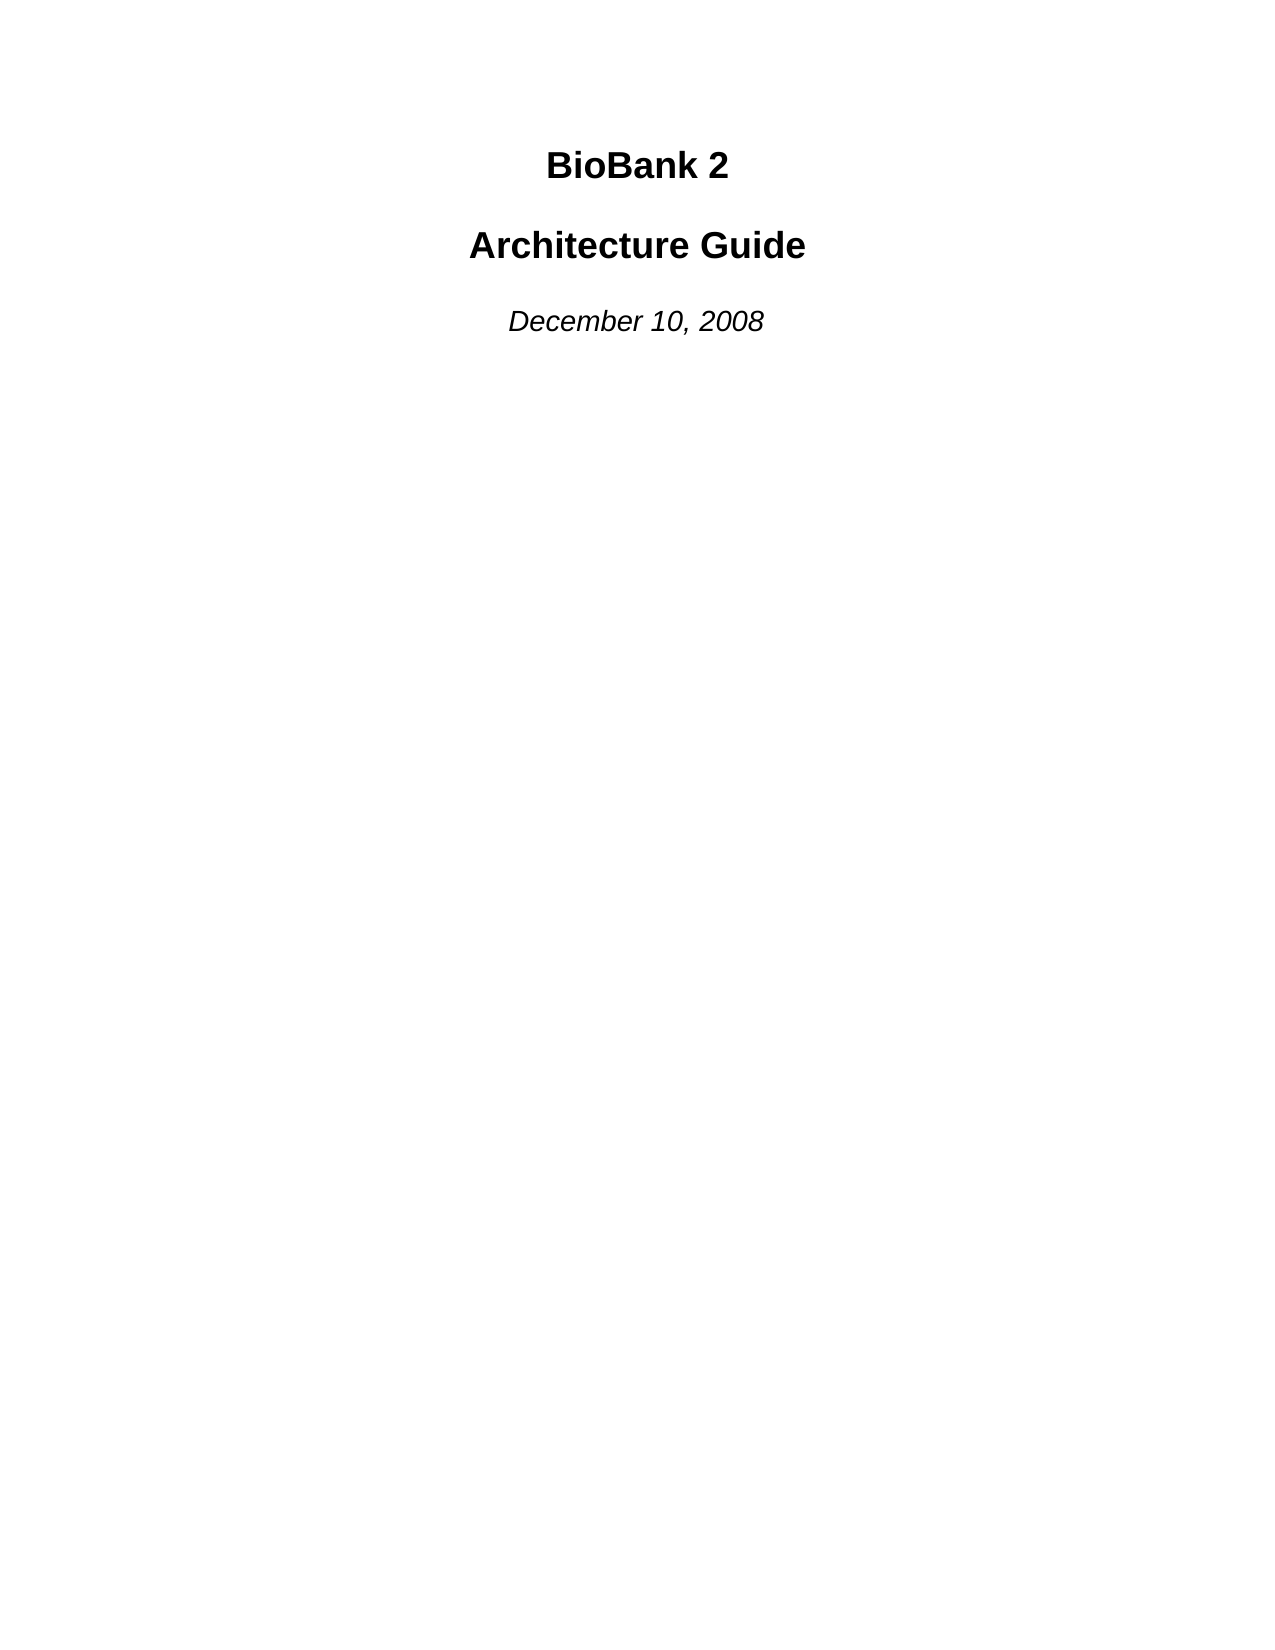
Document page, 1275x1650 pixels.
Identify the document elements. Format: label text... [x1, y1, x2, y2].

title Architecture Guide [118, 224, 1157, 267]
title BioBank 2 [118, 143, 1157, 186]
subtitle December 10, 2008 [118, 304, 1157, 338]
